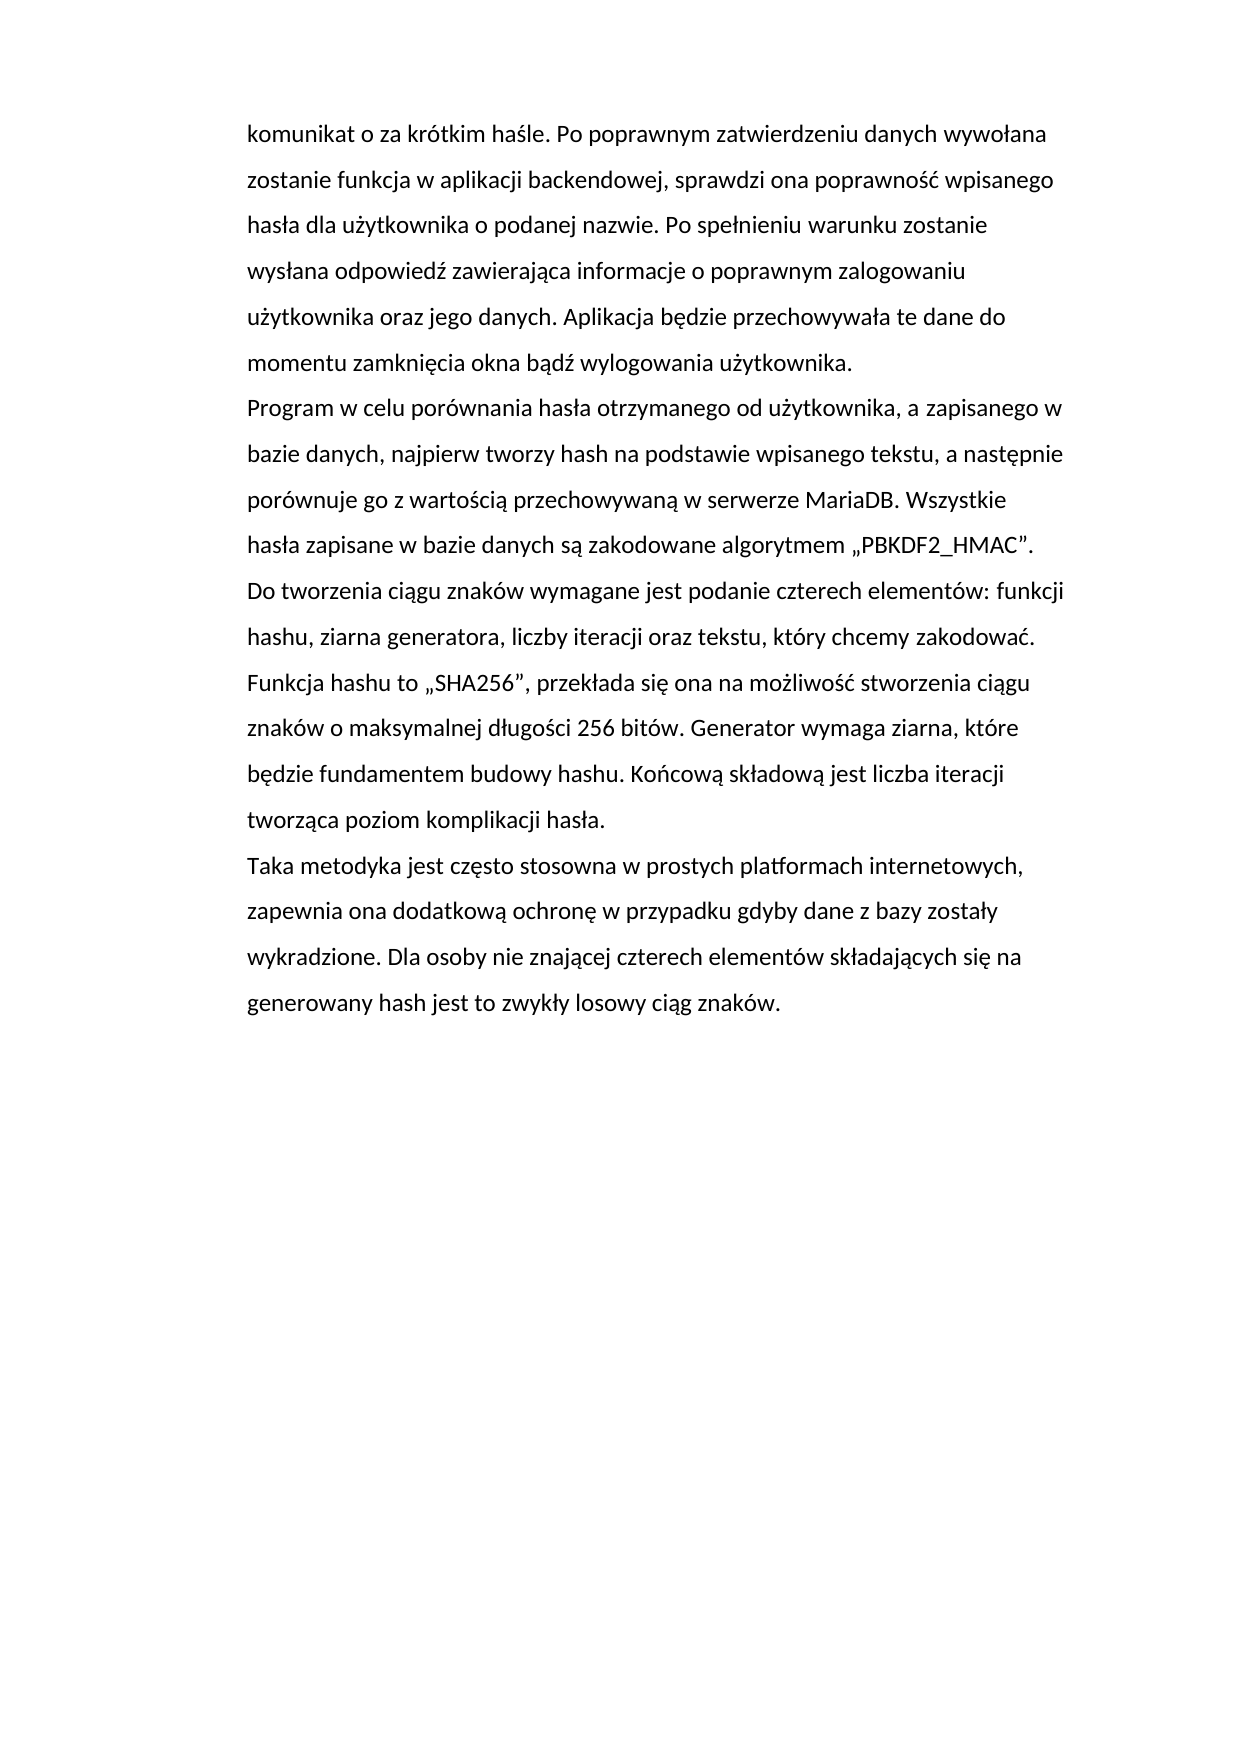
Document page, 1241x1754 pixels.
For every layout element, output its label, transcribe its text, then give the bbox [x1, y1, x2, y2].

list komunikat o za krótkim haśle. Po poprawnym zatwierdzeniu danych wywołana zostanie funkcja w aplikacji backendowej, sprawdzi ona poprawność wpisanego hasła dla użytkownika o podanej nazwie. Po spełnieniu warunku zostanie wysłana odpowiedź zawierająca informacje o poprawnym zalogowaniu użytkownika oraz jego danych. Aplikacja będzie przechowywała te dane do momentu zamknięcia okna bądź wylogowania użytkownika. Program w celu porównania hasła otrzymanego od użytkownika, a zapisanego w bazie danych, najpierw tworzy hash na podstawie wpisanego tekstu, a następnie porównuje go z wartością przechowywaną w serwerze MariaDB. Wszystkie hasła zapisane w bazie danych są zakodowane algorytmem „PBKDF2_HMAC”. Do tworzenia ciągu znaków wymagane jest podanie czterech elementów: funkcji hashu, ziarna generatora, liczby iteracji oraz tekstu, który chcemy zakodować. Funkcja hashu to „SHA256”, przekłada się ona na możliwość stworzenia ciągu znaków o maksymalnej długości 256 bitów. Generator wymaga ziarna, które będzie fundamentem budowy hashu. Końcową składową jest liczba iteracji tworząca poziom komplikacji hasła. Taka metodyka jest często stosowna w prostych platformach internetowych, zapewnia ona dodatkową ochronę w przypadku gdyby dane z bazy zostały wykradzione. Dla osoby nie znającej czterech elementów składających się na generowany hash jest to zwykły losowy ciąg znaków. [210, 118, 1065, 1017]
